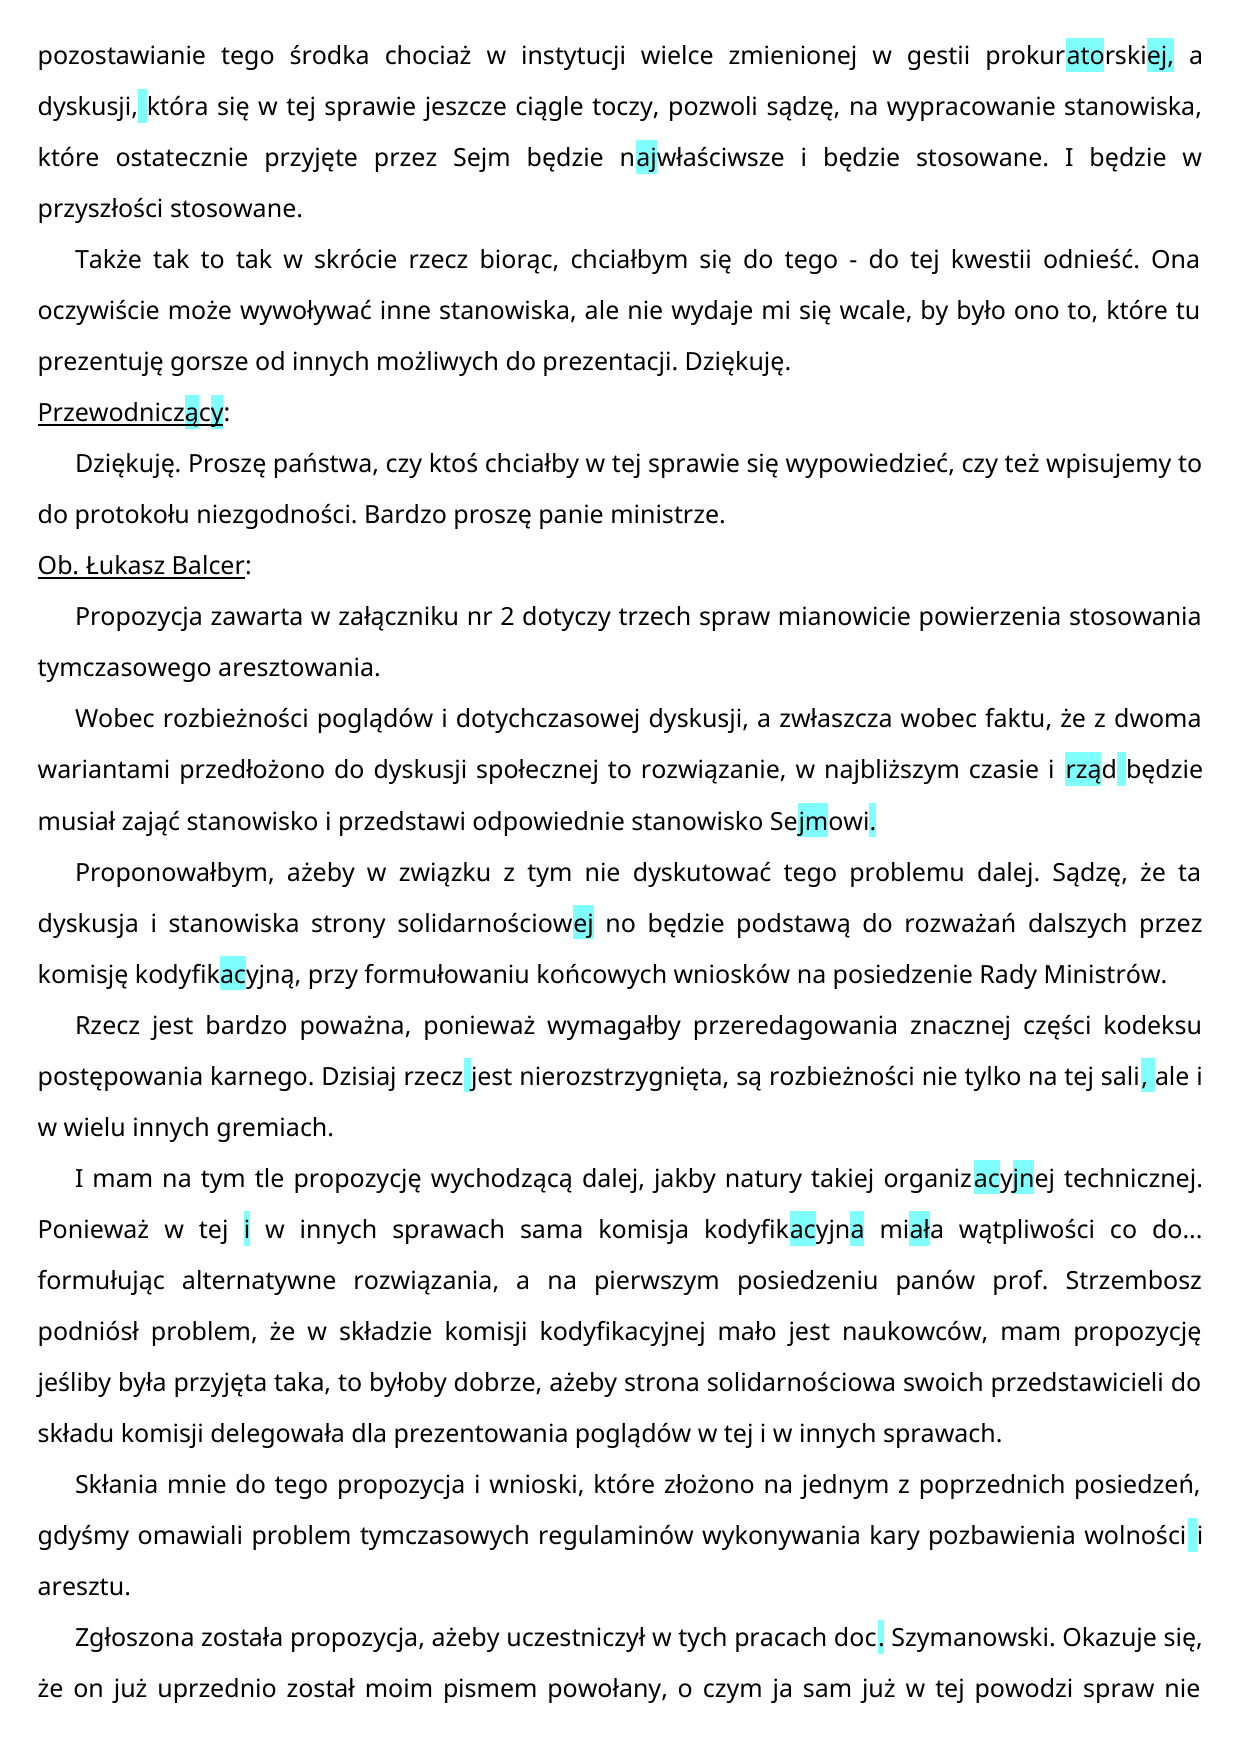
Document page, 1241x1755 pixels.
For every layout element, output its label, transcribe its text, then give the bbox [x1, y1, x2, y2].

text Wobec rozbieżności poglądów i dotychczasowej dyskusji, a zwłaszcza wobec faktu, że z dwoma wariantami przedłożono do dyskusji społecznej to rozwiązanie, w najbliższym czasie i rząd będzie musiał zająć stanowisko i przedstawi odpowiednie stanowisko Sejmowi. [37, 701, 1203, 837]
text Proponowałbym, ażeby w związku z tym nie dyskutować tego problemu dalej. Sądzę, że ta dyskusja i stanowiska strony solidarnościowej no będzie podstawą do rozważań dalszych przez komisję kodyfikacyjną, przy formułowaniu końcowych wniosków na posiedzenie Rady Ministrów. [37, 854, 1203, 990]
text Skłania mnie do tego propozycja i wnioski, które złożono na jednym z poprzednich posiedzeń, gdyśmy omawiali problem tymczasowych regulaminów wykonywania kary pozbawienia wolności i aresztu. [37, 1467, 1203, 1603]
text Przewodniczący: [37, 395, 1203, 429]
text Dziękuję. Proszę państwa, czy ktoś chciałby w tej sprawie się wypowiedzieć, czy też wpisujemy to do protokołu niezgodności. Bardzo proszę panie ministrze. [37, 446, 1203, 531]
text I mam na tym tle propozycję wychodzącą dalej, jakby natury takiej organizacyjnej technicznej. Ponieważ w tej i w innych sprawach sama komisja kodyfikacyjna miała wątpliwości co do... formułując alternatywne rozwiązania, a na pierwszym posiedzeniu panów prof. Strzembosz podniósł problem, że w składzie komisji kodyfikacyjnej mało jest naukowców, mam propozycję jeśliby była przyjęta taka, to byłoby dobrze, ażeby strona solidarnościowa swoich przedstawicieli do składu komisji delegowała dla prezentowania poglądów w tej i w innych sprawach. [37, 1160, 1203, 1450]
text Propozycja zawarta w załączniku nr 2 dotyczy trzech spraw mianowicie powierzenia stosowania tymczasowego aresztowania. [37, 599, 1203, 684]
text Zgłoszona została propozycja, ażeby uczestniczył w tych pracach doc. Szymanowski. Okazuje się, że on już uprzednio został moim pismem powołany, o czym ja sam już w tej powodzi spraw nie [37, 1620, 1203, 1705]
text Ob. Łukasz Balcer: [37, 548, 1203, 582]
text Także tak to tak w skrócie rzecz biorąc, chciałbym się do tego - do tej kwestii odnieść. Ona oczywiście może wywoływać inne stanowiska, ale nie wydaje mi się wcale, by było ono to, które tu prezentuję gorsze od innych możliwych do prezentacji. Dziękuję. [37, 242, 1203, 378]
text pozostawianie tego środka chociaż w instytucji wielce zmienionej w gestii prokuratorskiej, a dyskusji, która się w tej sprawie jeszcze ciągle toczy, pozwoli sądzę, na wypracowanie stanowiska, które ostatecznie przyjęte przez Sejm będzie najwłaściwsze i będzie stosowane. I będzie w przyszłości stosowane. [37, 37, 1203, 225]
text Rzecz jest bardzo poważna, ponieważ wymagałby przeredagowania znacznej części kodeksu postępowania karnego. Dzisiaj rzecz jest nierozstrzygnięta, są rozbieżności nie tylko na tej sali, ale i w wielu innych gremiach. [37, 1007, 1203, 1143]
